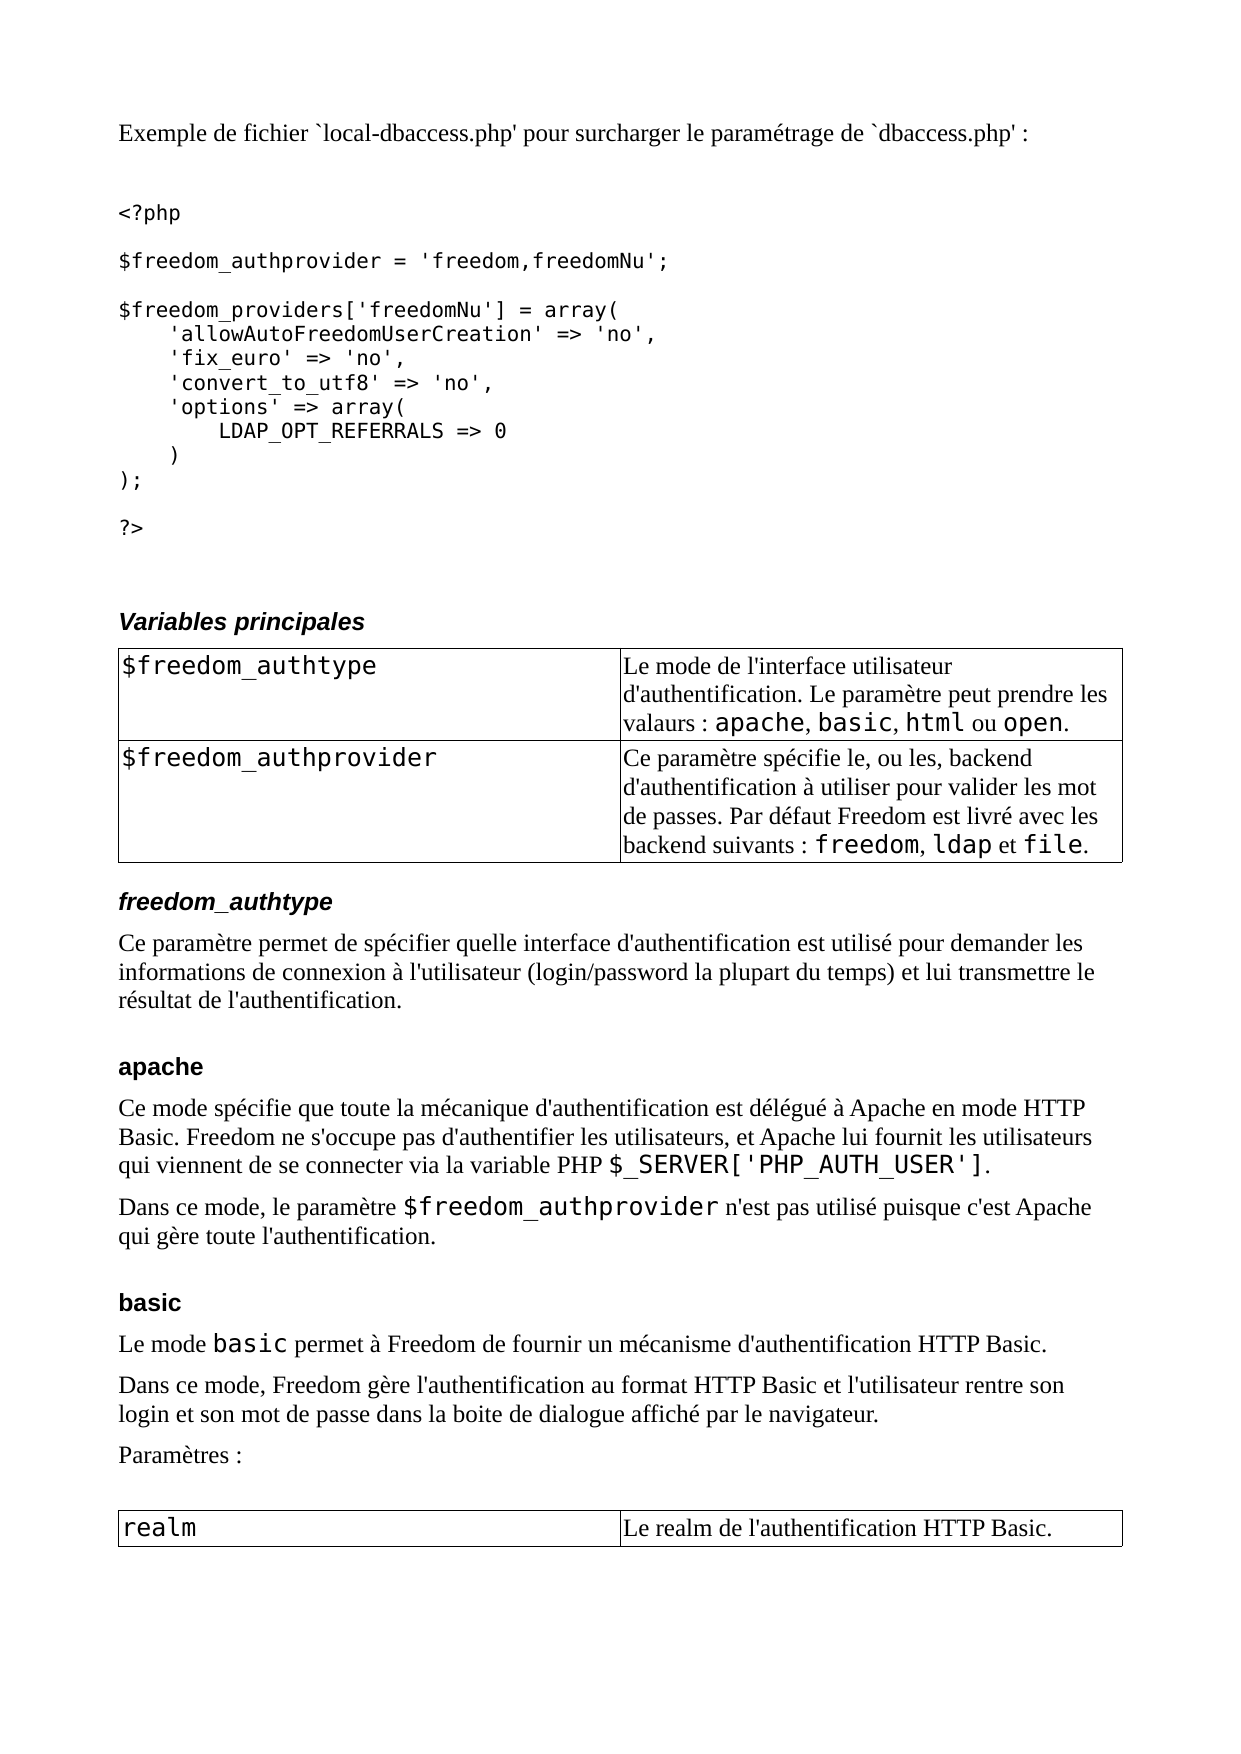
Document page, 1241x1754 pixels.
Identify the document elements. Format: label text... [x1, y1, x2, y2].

text Paramètres : [118, 1440, 1122, 1498]
table_header Le realm de l'authentification HTTP Basic. [621, 1511, 1122, 1546]
text <?php [118, 201, 1122, 225]
table_header Le mode de l'interface utilisateur d'authentification. Le paramètre peut prendre les valaurs : apache, basic, html ou open. [621, 649, 1122, 740]
table_cell Ce paramètre spécifie le, ou les, backend d'authentification à utiliser pour valider les mot de passes. Par défaut Freedom est livré avec les backend suivants : freedom, ldap et file. [621, 741, 1122, 862]
text 'fix_euro' => 'no', [118, 346, 1122, 371]
table_cell $freedom_authprovider [119, 741, 620, 862]
text ?> [118, 516, 1122, 540]
subtitle Variables principales [118, 607, 1122, 635]
table_header realm [119, 1511, 620, 1546]
text 'allowAutoFreedomUserCreation' => 'no', [118, 322, 1122, 346]
text $freedom_authprovider = 'freedom,freedomNu'; [118, 249, 1122, 273]
text 'options' => array( [118, 395, 1122, 419]
text Ce paramètre permet de spécifier quelle interface d'authentification est utilisé pour demander les informations de connexion à l'utilisateur (login/password la plupart du temps) et lui transmettre le résultat de l'authentification. [118, 928, 1122, 1014]
text Ce mode spécifie que toute la mécanique d'authentification est délégué à Apache en mode HTTP Basic. Freedom ne s'occupe pas d'authentifier les utilisateurs, et Apache lui fournit les utilisateurs qui viennent de se connecter via la variable PHP $_SERVER['PHP_AUTH_USER']. [118, 1093, 1122, 1179]
text 'convert_to_utf8' => 'no', [118, 371, 1122, 395]
text Dans ce mode, Freedom gère l'authentification au format HTTP Basic et l'utilisateur rentre son login et son mot de passe dans la boite de dialogue affiché par le navigateur. [118, 1370, 1122, 1428]
text Le mode basic permet à Freedom de fournir un mécanisme d'authentification HTTP Basic. [118, 1329, 1122, 1358]
text $freedom_providers['freedomNu'] = array( [118, 298, 1122, 322]
text Dans ce mode, le paramètre $freedom_authprovider n'est pas utilisé puisque c'est Apache qui gère toute l'authentification. [118, 1192, 1122, 1250]
text ) [118, 443, 1122, 468]
subtitle apache [118, 1052, 1122, 1080]
text Exemple de fichier `local-dbaccess.php' pour surcharger le paramétrage de `dbaccess.php' : [118, 118, 1122, 147]
text ); [118, 468, 1122, 492]
subtitle basic [118, 1288, 1122, 1316]
subtitle freedom_authtype [118, 887, 1122, 916]
text LDAP_OPT_REFERRALS => 0 [118, 419, 1122, 443]
table_header $freedom_authtype [119, 649, 620, 740]
